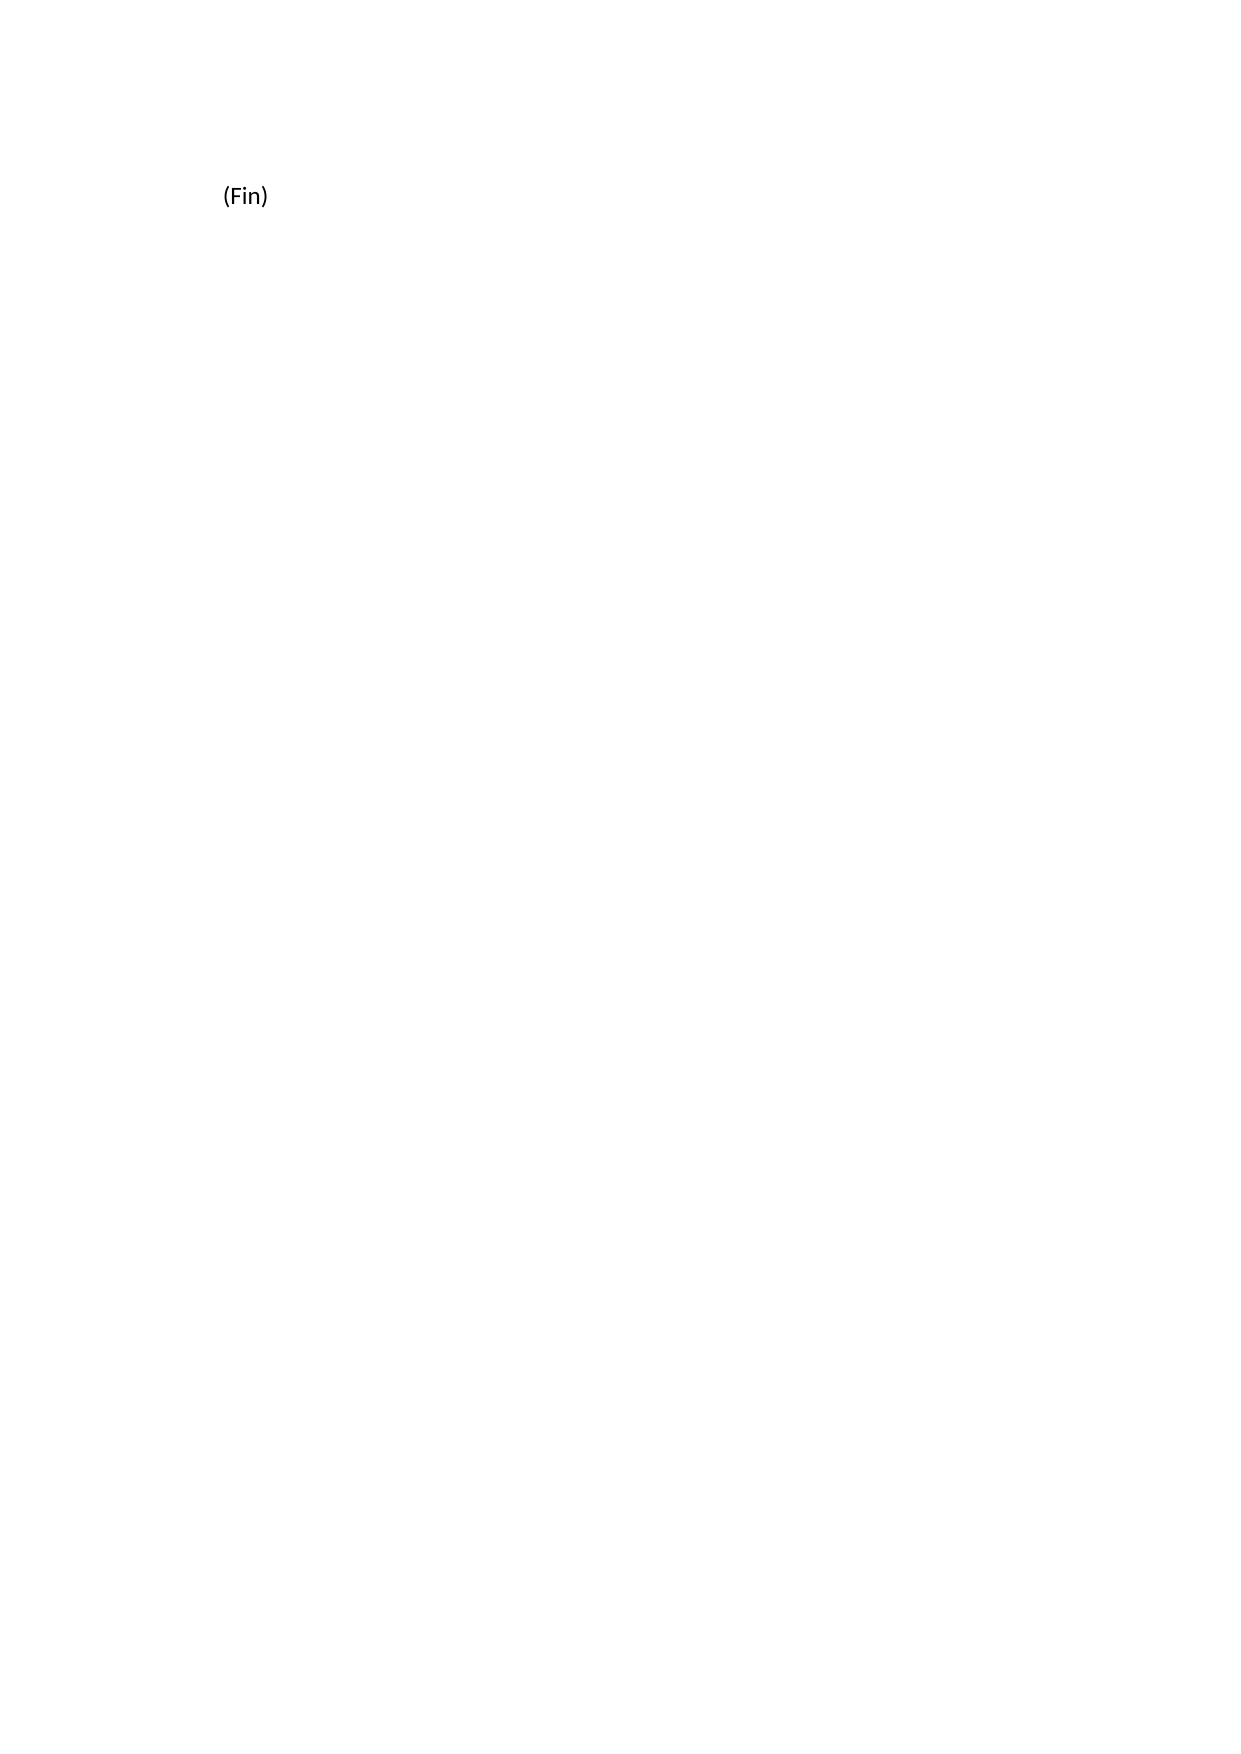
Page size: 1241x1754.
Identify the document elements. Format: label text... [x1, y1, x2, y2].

list (Fin) [223, 181, 1093, 211]
